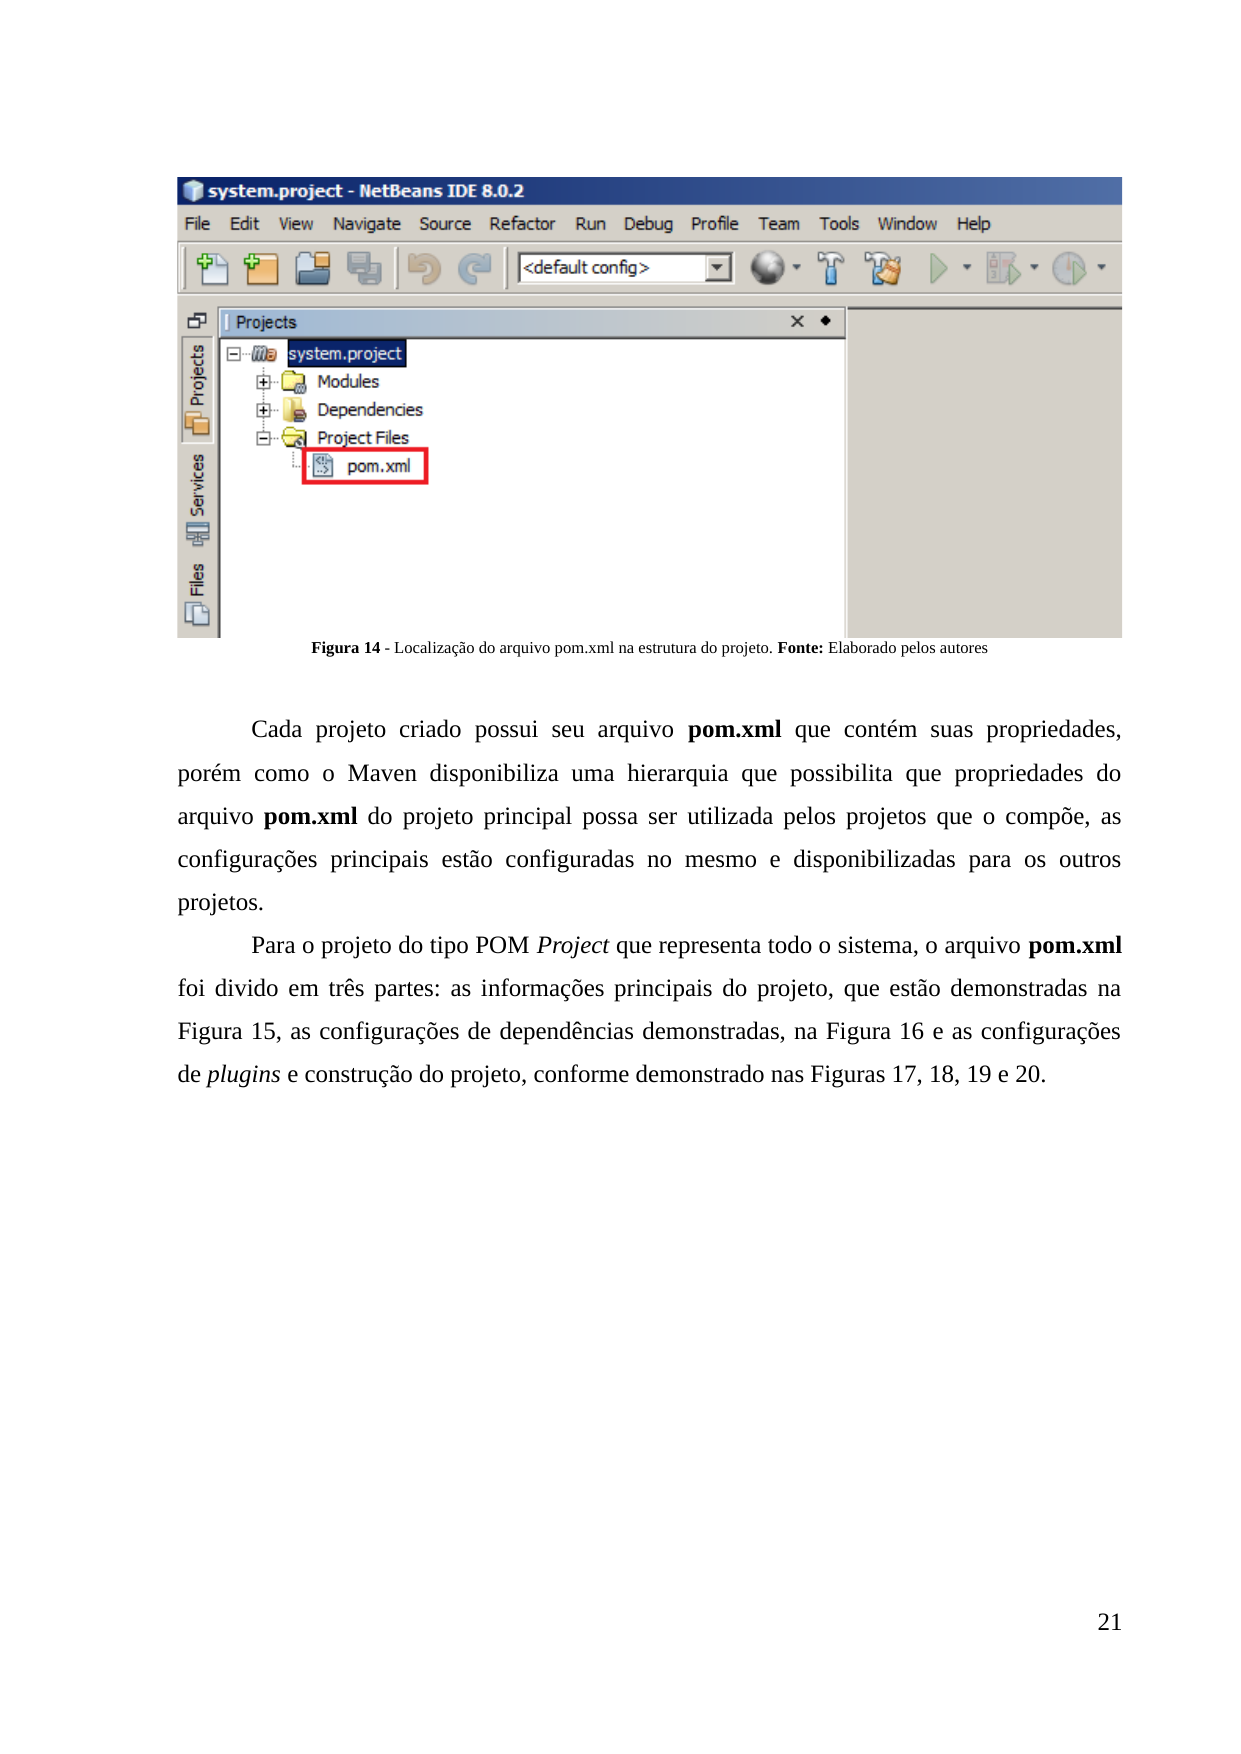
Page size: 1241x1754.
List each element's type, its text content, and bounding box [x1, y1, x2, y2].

text Cada projeto criado possui seu arquivo pom.xml que contém suas propriedades, porém como o Maven disponibiliza uma hierarquia que possibilita que propriedades do arquivo pom.xml do projeto principal possa ser utilizada pelos projetos que o compõe, as configurações principais estão configuradas no mesmo e disponibilizadas para os outros projetos. [177, 714, 1122, 916]
picture [177, 177, 1123, 638]
text Para o projeto do tipo POM Project que representa todo o sistema, o arquivo pom.xml foi divido em três partes: as informações principais do projeto, que estão demonstradas na Figura 15, as configurações de dependências demonstradas, na Figura 16 e as configurações de plugins e construção do projeto, conforme demonstrado nas Figuras 17, 18, 19 e 20. [177, 930, 1122, 1088]
text Figura 14 - Localização do arquivo pom.xml na estrutura do projeto. Fonte: Elaborado pelos autores [177, 638, 1122, 657]
